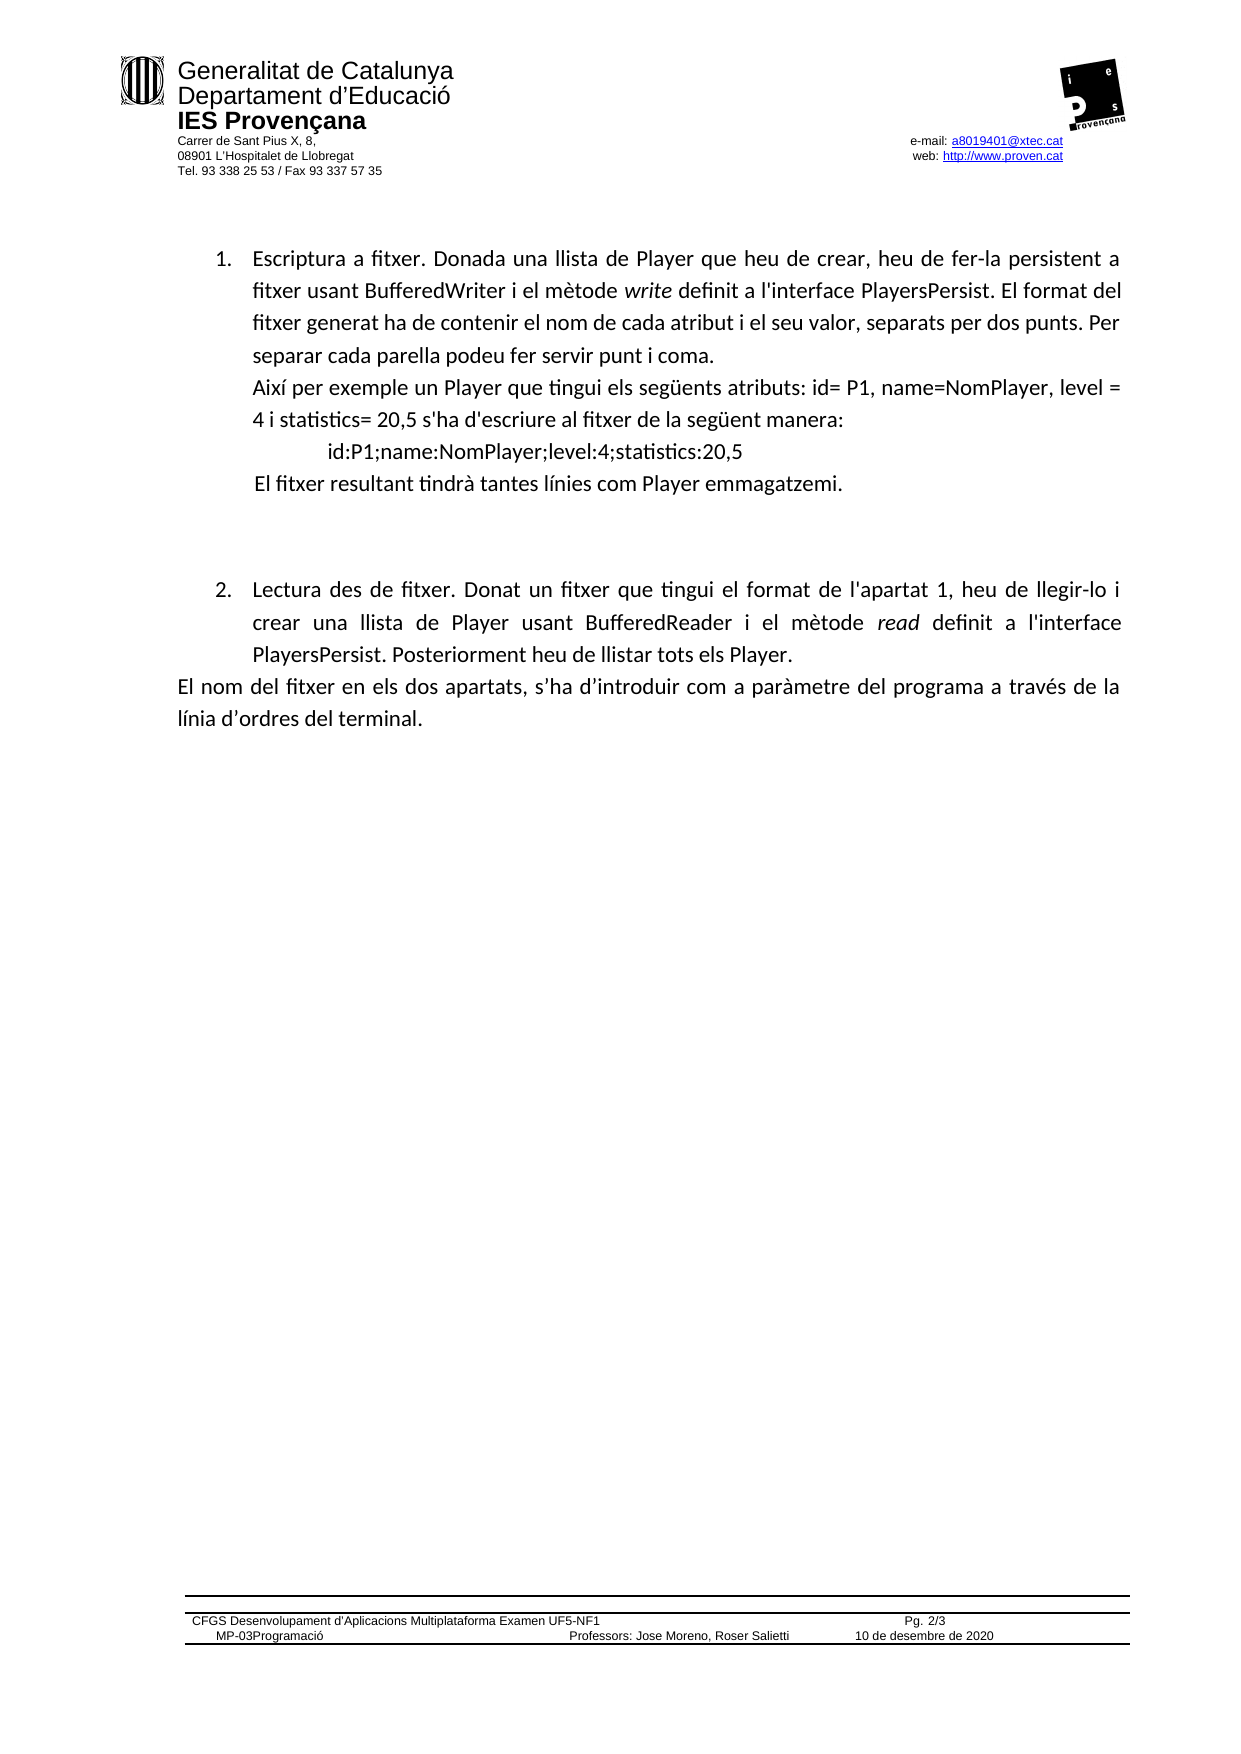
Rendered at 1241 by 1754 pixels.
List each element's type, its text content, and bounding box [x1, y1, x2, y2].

picture [121, 56, 164, 105]
list El fitxer resultant tindrà tantes línies com Player emmagatzemi. [254, 469, 1122, 497]
list id:P1;name:NomPlayer;level:4;statistics:20,5 [290, 437, 1122, 465]
list Lectura des de fitxer. Donat un fitxer que tingui el format de l'apartat 1, heu de llegir-lo i crear una llista de Player usant BufferedReader i el mètode read definit a l'interface PlayersPersist. Posteriorment heu de llistar tots els Player. [215, 576, 1122, 668]
list Escriptura a fitxer. Donada una llista de Player que heu de crear, heu de fer-la persistent a fitxer usant BufferedWriter i el mètode write definit a l'interface PlayersPersist. El format del fitxer generat ha de contenir el nom de cada atribut i el seu valor, separats per dos punts. Per separar cada parella podeu fer servir punt i coma. [215, 244, 1122, 369]
list Així per exemple un Player que tingui els següents atributs: id= P1, name=NomPlayer, level = 4 i statistics= 20,5 s'ha d'escriure al fitxer de la següent manera: [215, 373, 1122, 433]
list El nom del fitxer en els dos apartats, s’ha d’introduir com a paràmetre del programa a través de la línia d’ordres del terminal. [177, 672, 1122, 732]
picture [1058, 56, 1128, 132]
